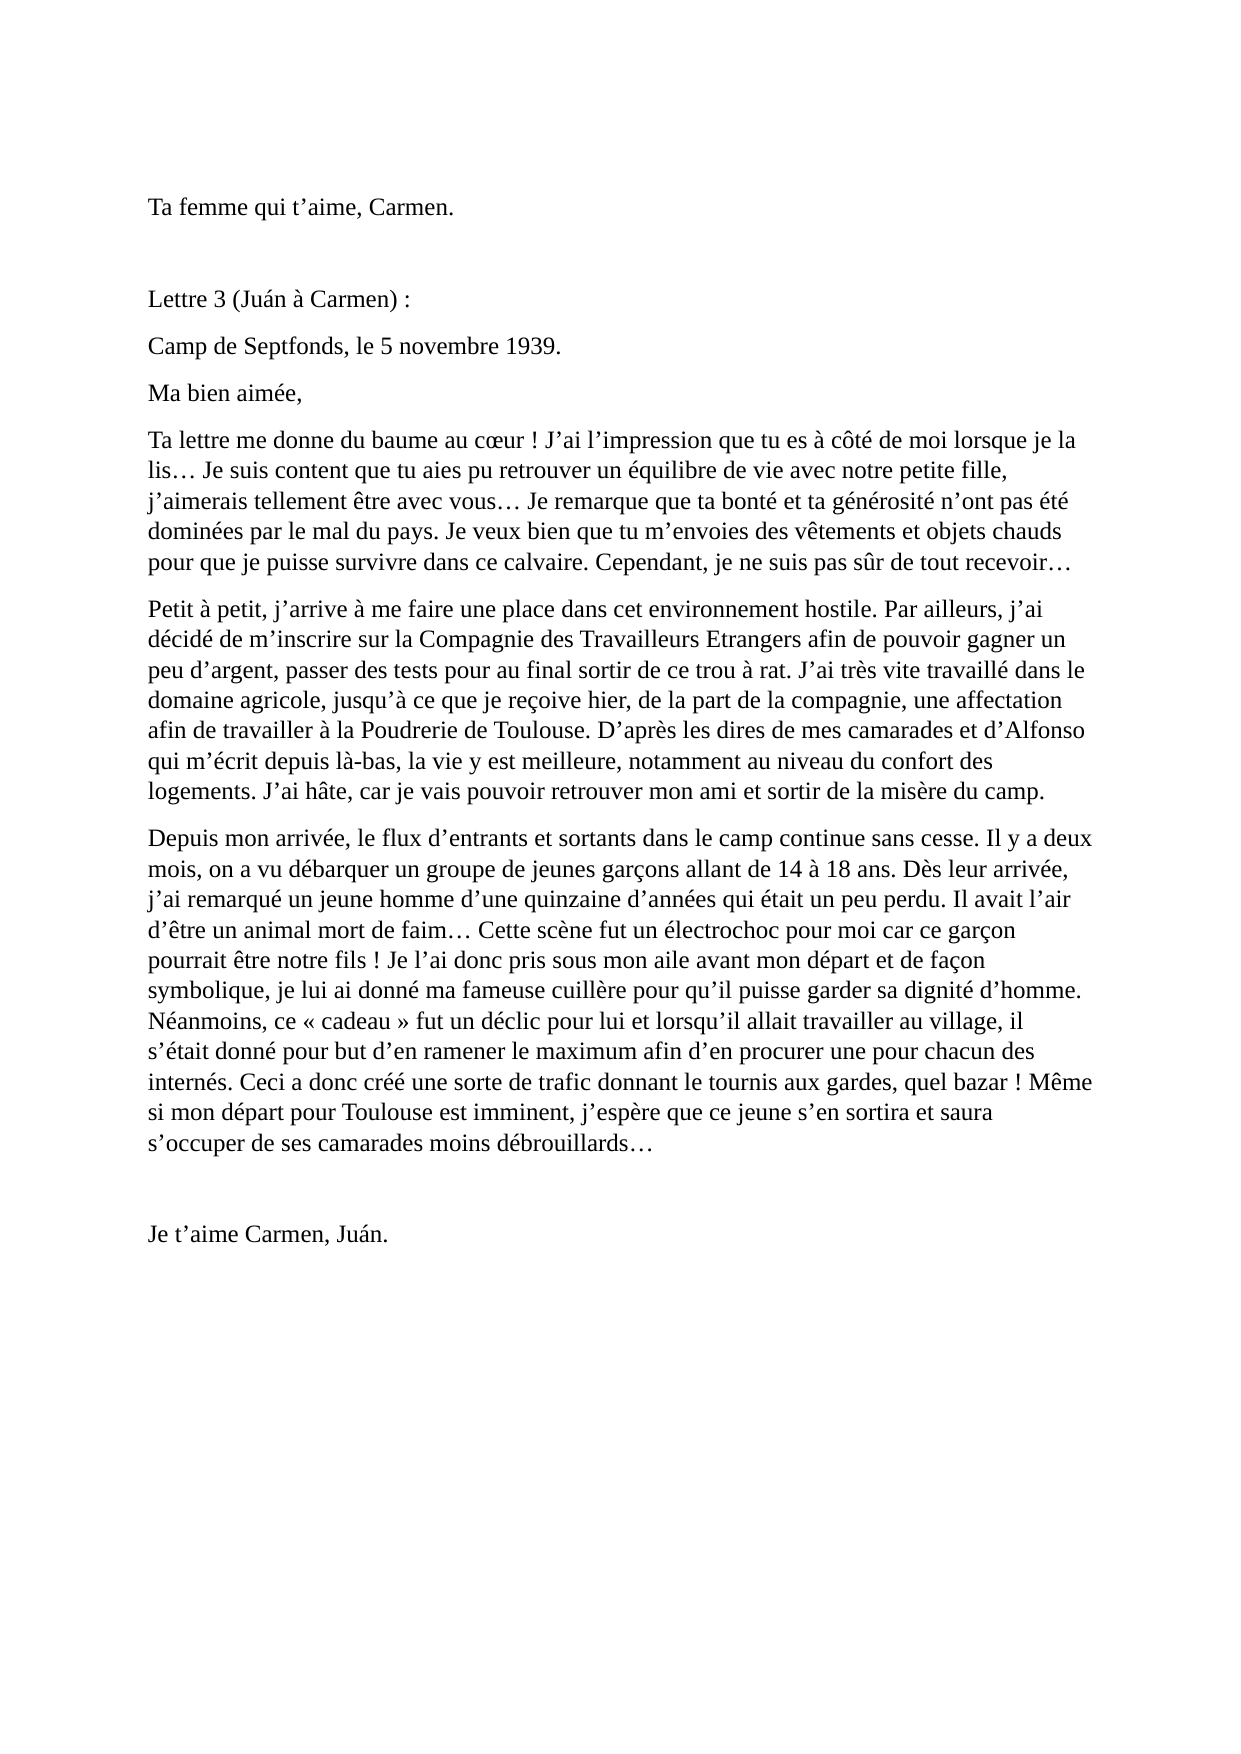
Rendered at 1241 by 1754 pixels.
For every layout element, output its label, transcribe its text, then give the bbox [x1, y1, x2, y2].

text Camp de Septfonds, le 5 novembre 1939. [148, 331, 1093, 360]
text Depuis mon arrivée, le flux d’entrants et sortants dans le camp continue sans cesse. Il y a deux mois, on a vu débarquer un groupe de jeunes garçons allant de 14 à 18 ans. Dès leur arrivée, j’ai remarqué un jeune homme d’une quinzaine d’années qui était un peu perdu. Il avait l’air d’être un animal mort de faim… Cette scène fut un électrochoc pour moi car ce garçon pourrait être notre fils ! Je l’ai donc pris sous mon aile avant mon départ et de façon symbolique, je lui ai donné ma fameuse cuillère pour qu’il puisse garder sa dignité d’homme. Néanmoins, ce « cadeau » fut un déclic pour lui et lorsqu’il allait travailler au village, il s’était donné pour but d’en ramener le maximum afin d’en procurer une pour chacun des internés. Ceci a donc créé une sorte de trafic donnant le tournis aux gardes, quel bazar ! Même si mon départ pour Toulouse est imminent, j’espère que ce jeune s’en sortira et saura s’occuper de ses camarades moins débrouillards… [148, 823, 1093, 1156]
text Ma bien aimée, [148, 378, 1093, 407]
text Ta femme qui t’aime, Carmen. [148, 192, 1093, 221]
text Petit à petit, j’arrive à me faire une place dans cet environnement hostile. Par ailleurs, j’ai décidé de m’inscrire sur la Compagnie des Travailleurs Etrangers afin de pouvoir gagner un peu d’argent, passer des tests pour au final sortir de ce trou à rat. J’ai très vite travaillé dans le domaine agricole, jusqu’à ce que je reçoive hier, de la part de la compagnie, une affectation afin de travailler à la Poudrerie de Toulouse. D’après les dires de mes camarades et d’Alfonso qui m’écrit depuis là-bas, la vie y est meilleure, notamment au niveau du confort des logements. J’ai hâte, car je vais pouvoir retrouver mon ami et sortir de la misère du camp. [148, 594, 1093, 805]
text Ta lettre me donne du baume au cœur ! J’ai l’impression que tu es à côté de moi lorsque je la lis… Je suis content que tu aies pu retrouver un équilibre de vie avec notre petite fille, j’aimerais tellement être avec vous… Je remarque que ta bonté et ta générosité n’ont pas été dominées par le mal du pays. Je veux bien que tu m’envoies des vêtements et objets chauds pour que je puisse survivre dans ce calvaire. Cependant, je ne suis pas sûr de tout recevoir… [148, 425, 1093, 576]
text Lettre 3 (Juán à Carmen) : [148, 284, 1093, 313]
text Je t’aime Carmen, Juán. [148, 1219, 1093, 1248]
